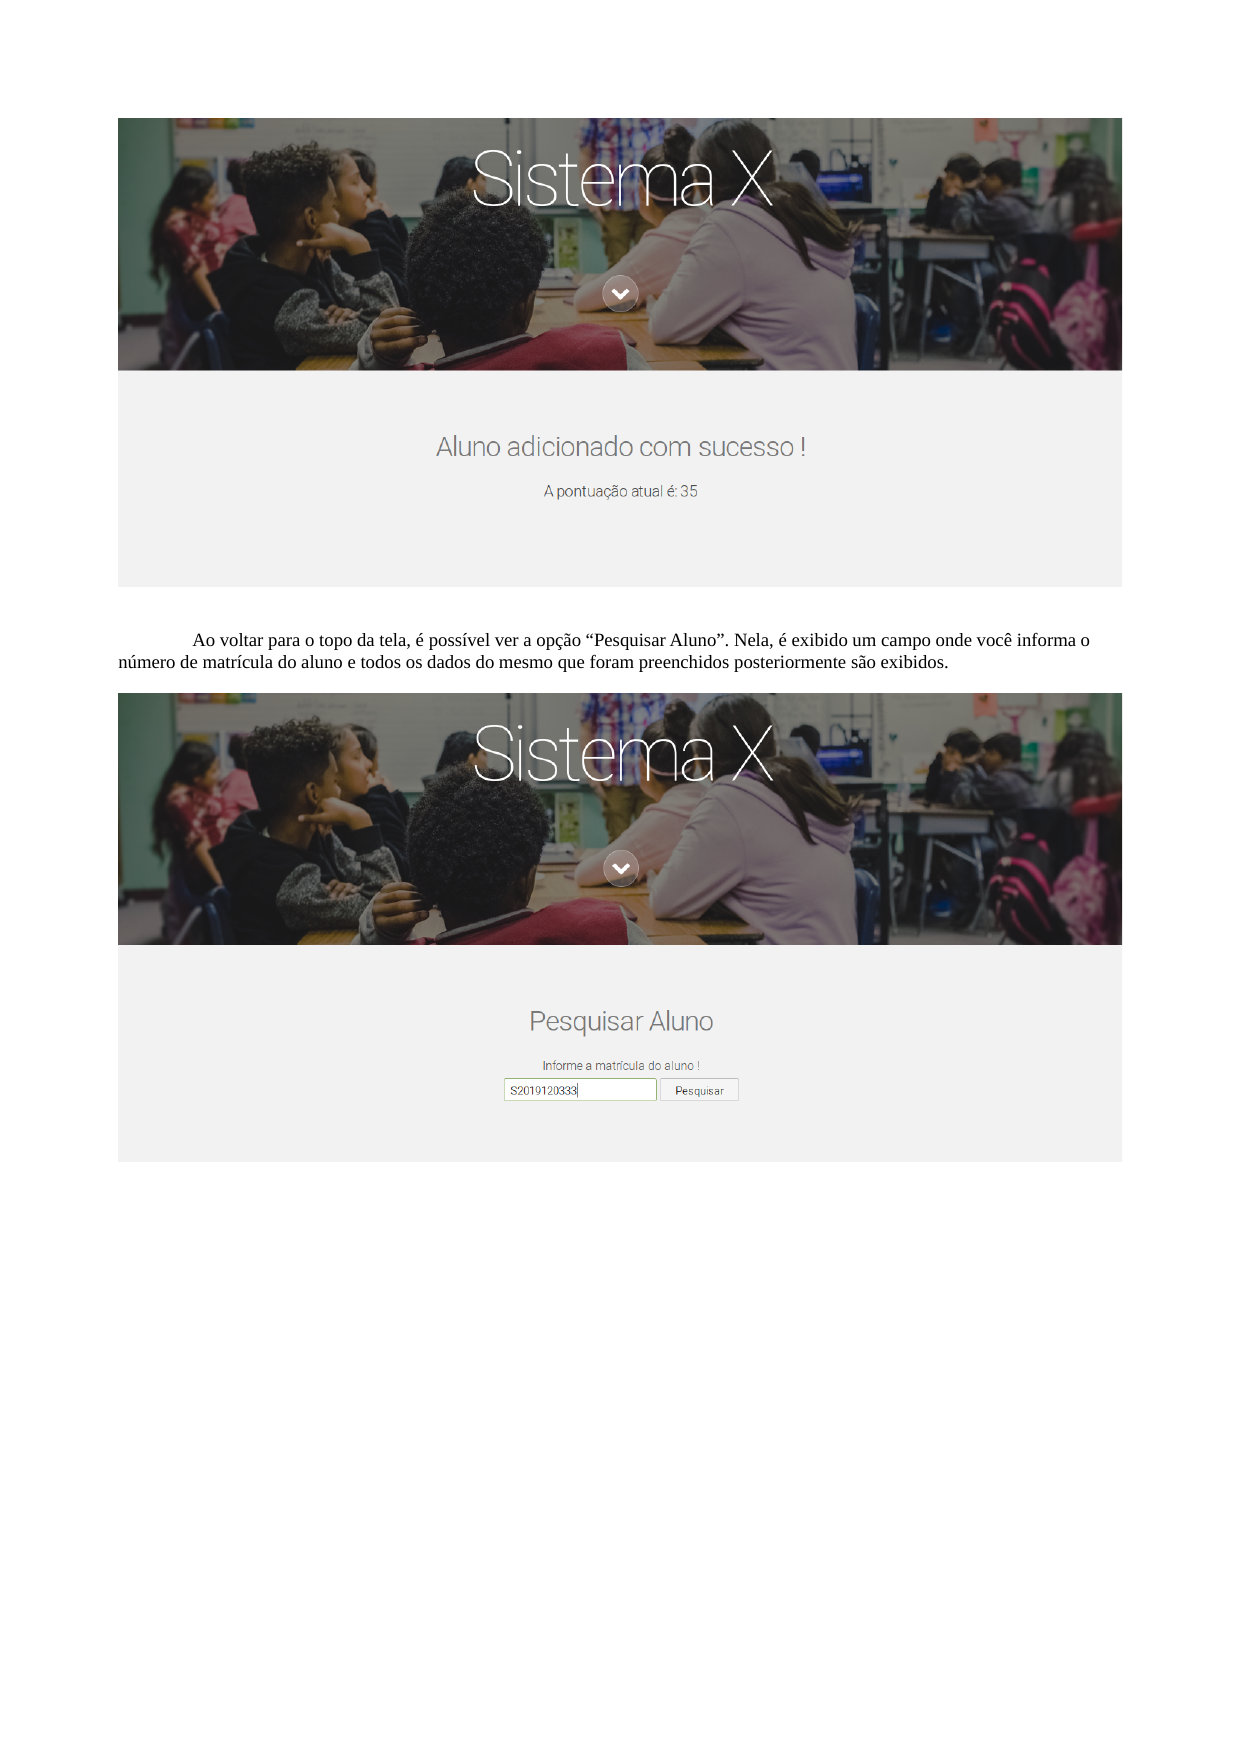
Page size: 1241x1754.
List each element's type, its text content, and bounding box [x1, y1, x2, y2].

picture [118, 118, 1123, 587]
picture [118, 693, 1123, 1162]
text Ao voltar para o topo da tela, é possível ver a opção “Pesquisar Aluno”. Nela, é exibido um campo onde você informa o número de matrícula do aluno e todos os dados do mesmo que foram preenchidos posteriormente são exibidos. [118, 629, 1122, 672]
